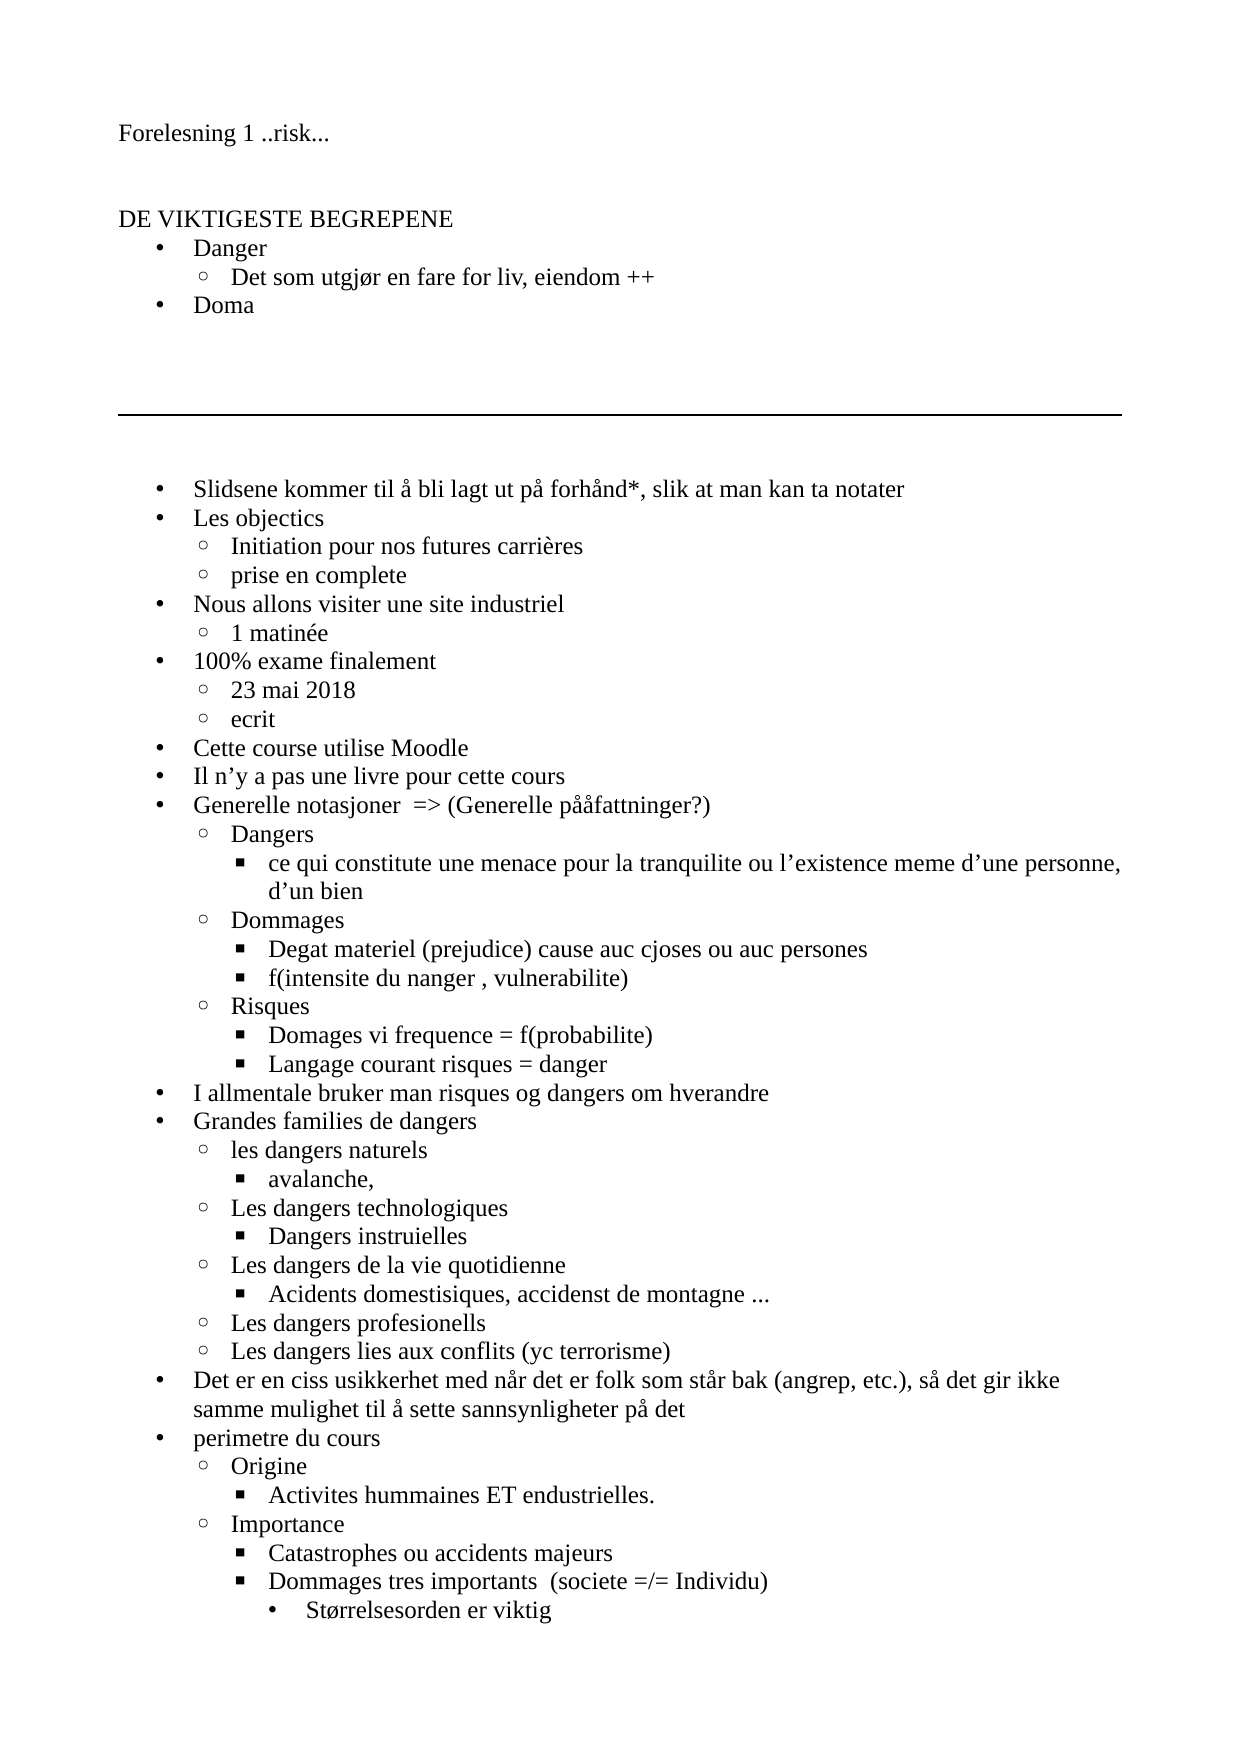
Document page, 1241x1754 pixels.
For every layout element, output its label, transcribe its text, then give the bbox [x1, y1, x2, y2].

list 1 matinée [193, 618, 1122, 646]
text DE VIKTIGESTE BEGREPENE [118, 204, 1122, 233]
list perimetre du cours [156, 1423, 1122, 1451]
list Størrelsesorden er viktig [268, 1595, 1122, 1624]
list Catastrophes ou accidents majeurs [231, 1538, 1122, 1566]
list Il n’y a pas une livre pour cette cours [156, 761, 1122, 790]
list Les dangers de la vie quotidienne [193, 1250, 1122, 1279]
text Forelesning 1 ..risk... [118, 118, 1122, 147]
list I allmentale bruker man risques og dangers om hverandre [156, 1078, 1122, 1106]
list Generelle notasjoner => (Generelle pååfattninger?) [156, 790, 1122, 819]
list Les dangers lies aux conflits (yc terrorisme) [193, 1336, 1122, 1365]
list Origine [193, 1451, 1122, 1480]
list Risques [193, 991, 1122, 1020]
list Cette course utilise Moodle [156, 733, 1122, 761]
list Les dangers profesionells [193, 1308, 1122, 1336]
list prise en complete [193, 560, 1122, 589]
list Nous allons visiter une site industriel [156, 589, 1122, 618]
list ecrit [193, 704, 1122, 733]
list Doma [156, 291, 1122, 319]
list 23 mai 2018 [193, 675, 1122, 704]
list Danger [156, 233, 1122, 262]
list Domages vi frequence = f(probabilite) [231, 1020, 1122, 1049]
list f(intensite du nanger , vulnerabilite) [231, 963, 1122, 991]
list les dangers naturels [193, 1135, 1122, 1164]
list Slidsene kommer til å bli lagt ut på forhånd*, slik at man kan ta notater [156, 474, 1122, 503]
list Les dangers technologiques [193, 1193, 1122, 1221]
list Dommages [193, 905, 1122, 934]
list Les objectics [156, 503, 1122, 531]
list Grandes families de dangers [156, 1106, 1122, 1135]
list 100% exame finalement [156, 646, 1122, 675]
list Dangers [193, 819, 1122, 848]
list Det som utgjør en fare for liv, eiendom ++ [193, 262, 1122, 291]
list Initiation pour nos futures carrières [193, 531, 1122, 560]
list Activites hummaines ET endustrielles. [231, 1480, 1122, 1509]
list Acidents domestisiques, accidenst de montagne ... [231, 1279, 1122, 1308]
list Dommages tres importants (societe =/= Individu) [231, 1566, 1122, 1595]
list avalanche, [231, 1164, 1122, 1193]
list Det er en ciss usikkerhet med når det er folk som står bak (angrep, etc.), så det gir ikke samme mulighet til å sette sannsynligheter på det [156, 1365, 1122, 1423]
list Degat materiel (prejudice) cause auc cjoses ou auc persones [231, 934, 1122, 963]
list Dangers instruielles [231, 1221, 1122, 1250]
list ce qui constitute une menace pour la tranquilite ou l’existence meme d’une personne, d’un bien [231, 848, 1122, 905]
list Importance [193, 1509, 1122, 1538]
list Langage courant risques = danger [231, 1049, 1122, 1078]
